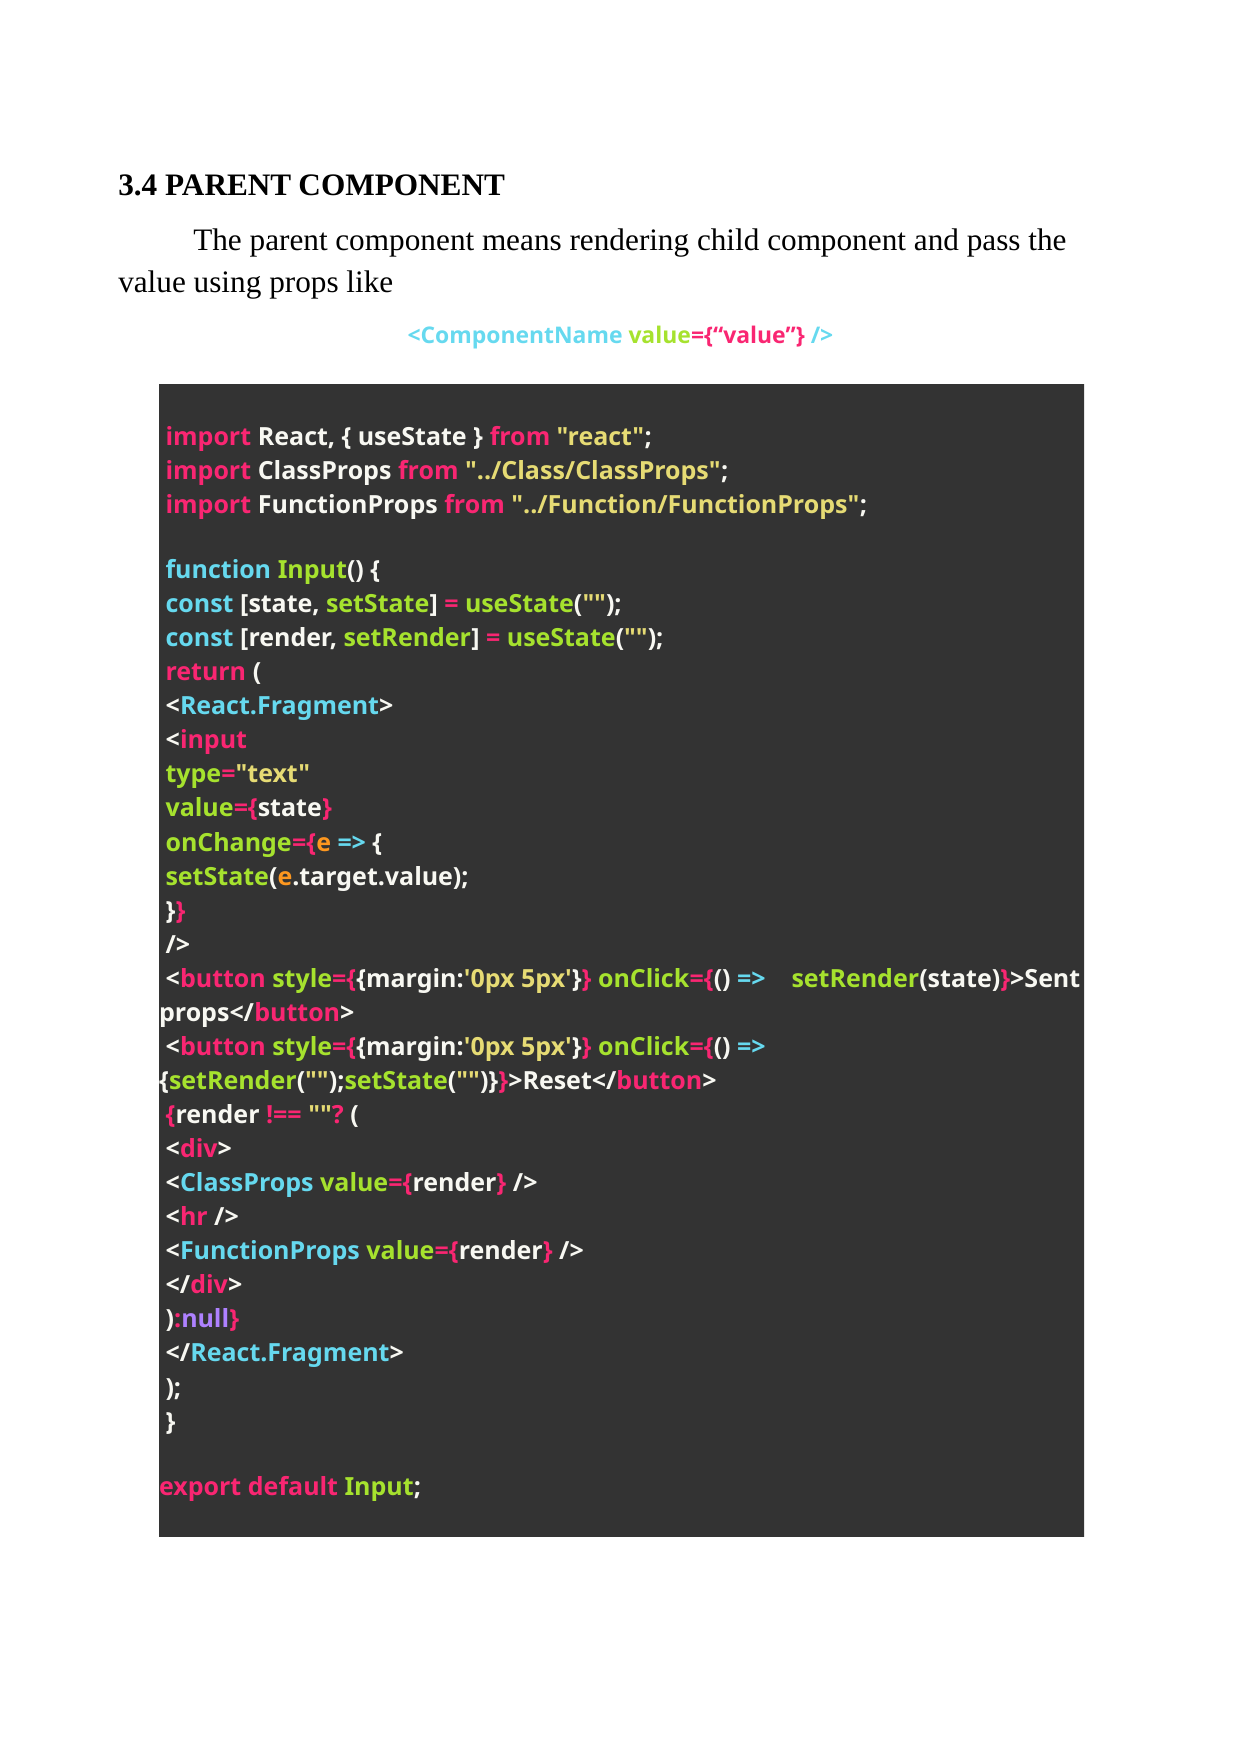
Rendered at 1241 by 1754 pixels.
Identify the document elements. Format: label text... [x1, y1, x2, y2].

text Ref – https://www.w3schools.com/react/react_props.asp , [1085, 964, 1122, 1000]
text <ComponentName value={“value”} /> [118, 319, 1122, 350]
text Ref – https://www.w3schools.com/react/react_props.asp , [118, 964, 159, 1000]
text 3.4 PARENT COMPONENT [118, 166, 1122, 202]
text https://reactjs.org/docs/components-and-props.html [118, 1020, 159, 1056]
text The parent component means rendering child component and pass the value using props like [118, 222, 1122, 299]
text https://reactjs.org/docs/components-and-props.html [1085, 1020, 1122, 1056]
